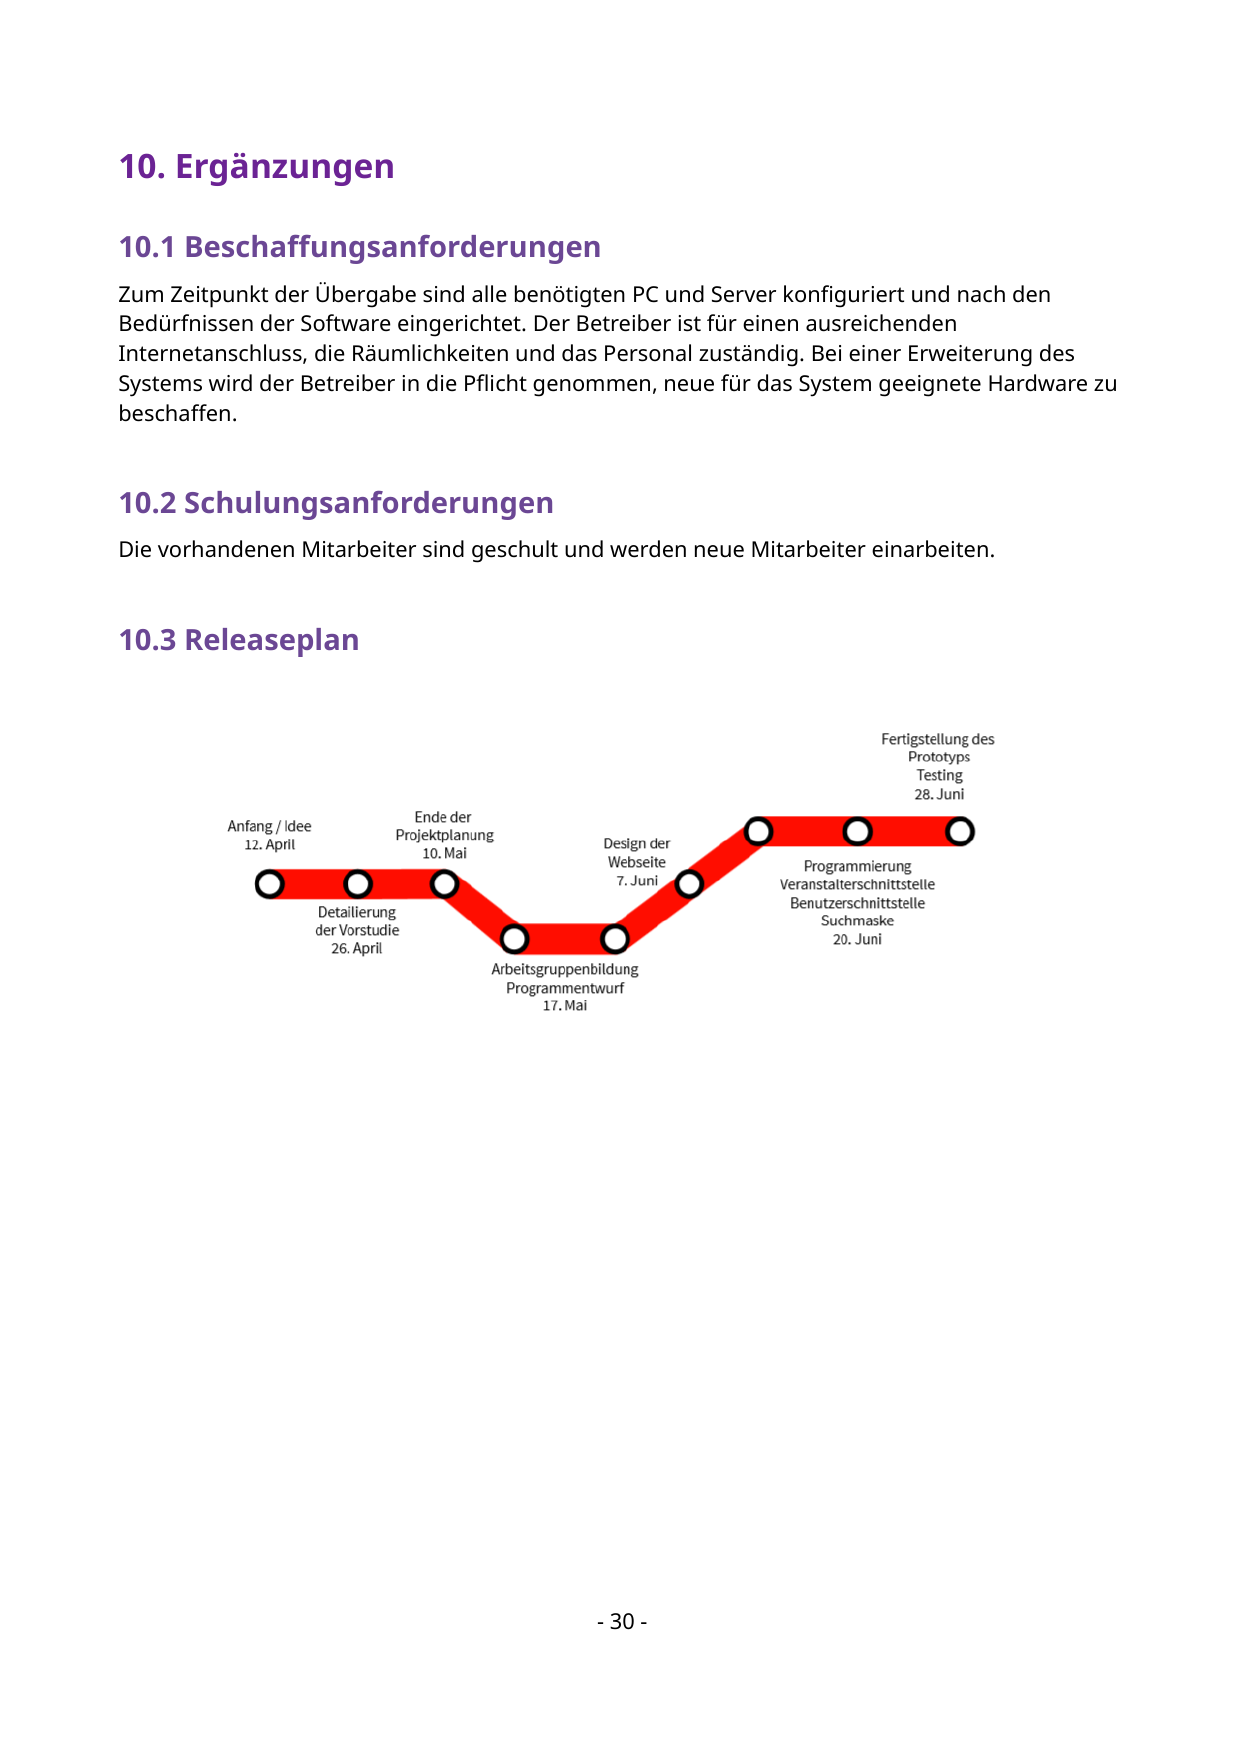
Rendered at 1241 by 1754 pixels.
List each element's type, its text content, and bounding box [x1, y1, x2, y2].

subtitle 10.2 Schulungsanforderungen [118, 482, 1126, 522]
text Die vorhandenen Mitarbeiter sind geschult und werden neue Mitarbeiter einarbeiten. [118, 534, 1126, 564]
subtitle 10.3 Releaseplan [118, 619, 1126, 659]
text Zum Zeitpunkt der Übergabe sind alle benötigten PC und Server konfiguriert und nach den Bedürfnissen der Software eingerichtet. Der Betreiber ist für einen ausreichenden Internetanschluss, die Räumlichkeiten und das Personal zuständig. Bei einer Erweiterung des Systems wird der Betreiber in die Pflicht genommen, neue für das System geeignete Hardware zu beschaffen. [118, 278, 1126, 427]
subtitle 10.1 Beschaffungsanforderungen [118, 226, 1126, 266]
subtitle 10. Ergänzungen [118, 143, 1126, 189]
